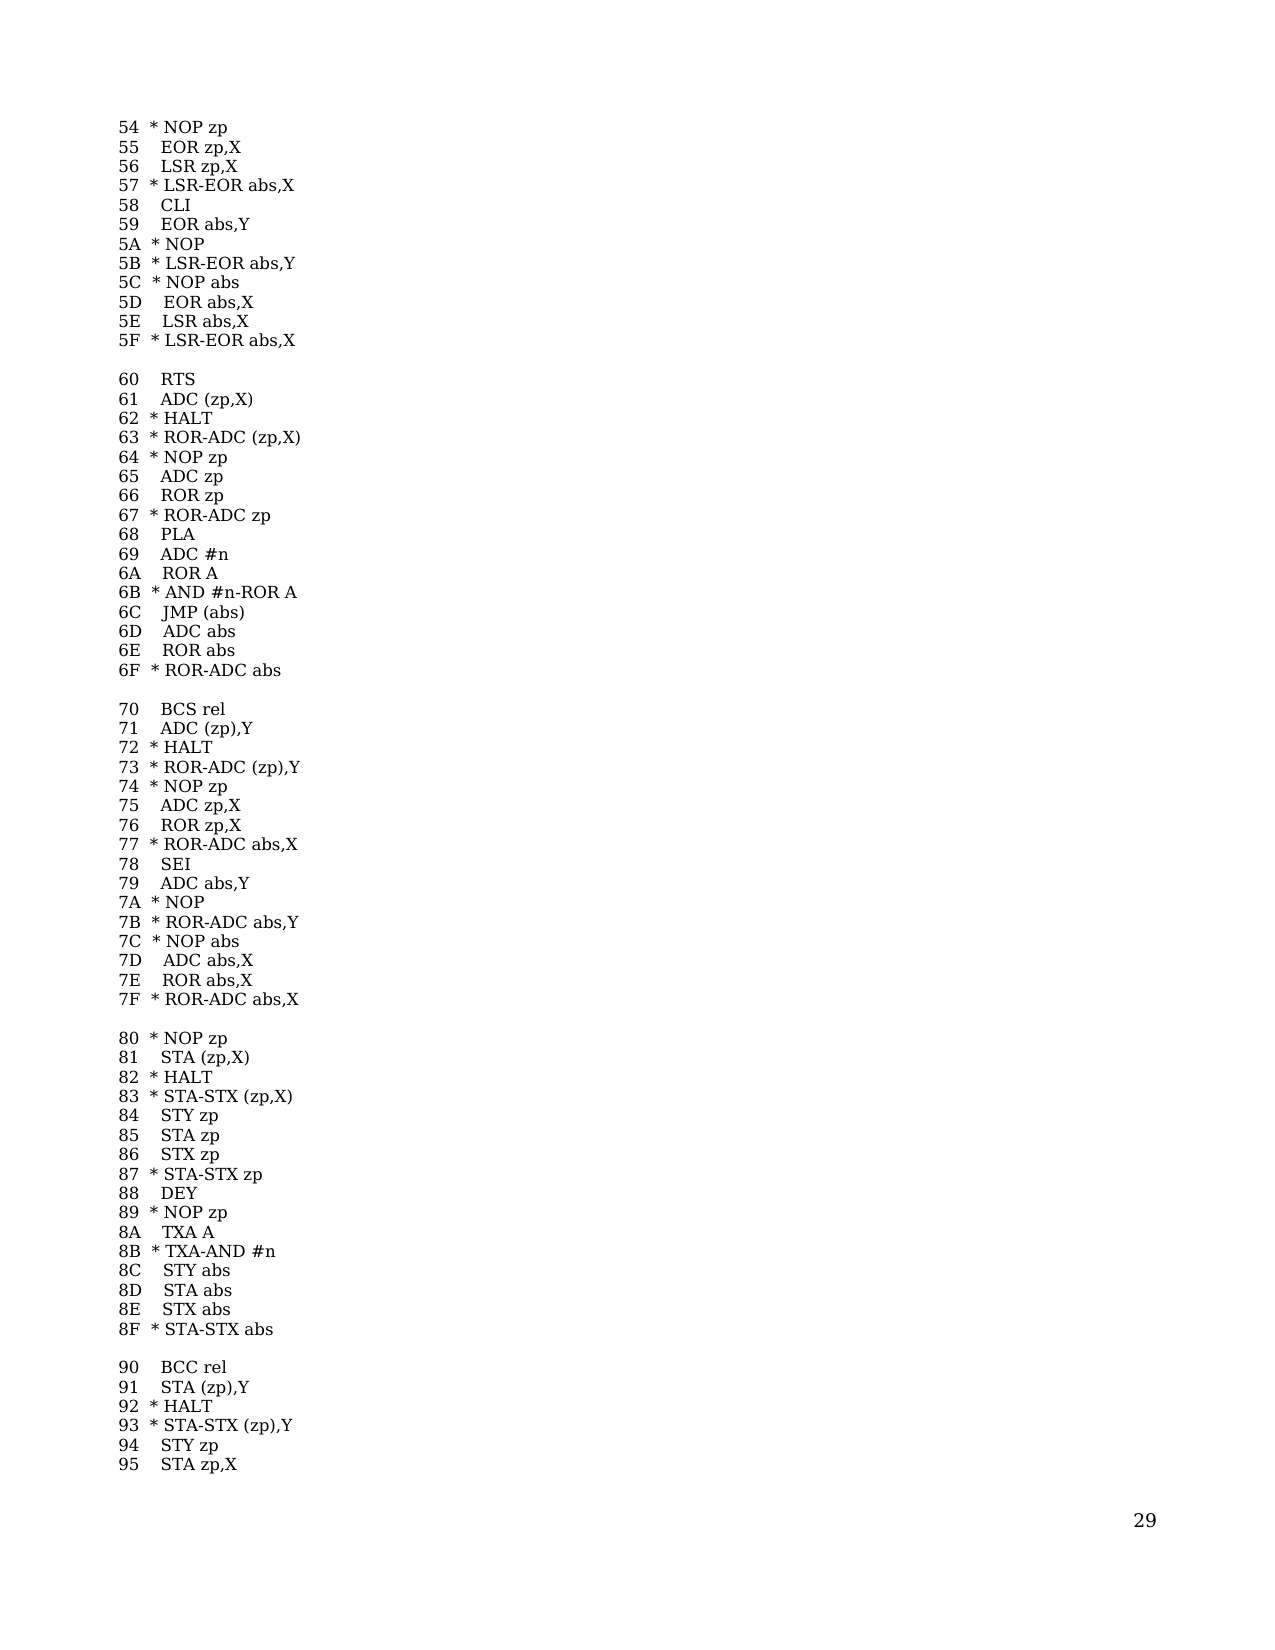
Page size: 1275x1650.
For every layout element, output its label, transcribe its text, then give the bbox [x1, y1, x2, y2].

text 84 STY zp [118, 1106, 1157, 1126]
text 6C JMP (abs) [118, 602, 1157, 622]
text 54 * NOP zp [118, 118, 1157, 137]
text 56 LSR zp,X [118, 157, 1157, 176]
text 92 * HALT [118, 1397, 1157, 1416]
text 82 * HALT [118, 1067, 1157, 1087]
text 8F * STA-STX abs [118, 1319, 1157, 1339]
text 93 * STA-STX (zp),Y [118, 1416, 1157, 1436]
text 6E ROR abs [118, 641, 1157, 661]
text 62 * HALT [118, 409, 1157, 428]
text 59 EOR abs,Y [118, 215, 1157, 234]
text 6B * AND #n-ROR A [118, 583, 1157, 602]
text 89 * NOP zp [118, 1203, 1157, 1222]
text 8E STX abs [118, 1300, 1157, 1319]
text 86 STX zp [118, 1145, 1157, 1164]
text 7B * ROR-ADC abs,Y [118, 912, 1157, 932]
text 72 * HALT [118, 738, 1157, 757]
text 5F * LSR-EOR abs,X [118, 331, 1157, 351]
text 8C STY abs [118, 1261, 1157, 1281]
text 8A TXA A [118, 1222, 1157, 1242]
text 67 * ROR-ADC zp [118, 506, 1157, 525]
text 94 STY zp [118, 1436, 1157, 1455]
text 65 ADC zp [118, 467, 1157, 486]
text 76 ROR zp,X [118, 816, 1157, 835]
text 61 ADC (zp,X) [118, 389, 1157, 409]
text 58 CLI [118, 196, 1157, 215]
text 77 * ROR-ADC abs,X [118, 835, 1157, 854]
text 8D STA abs [118, 1281, 1157, 1300]
text 71 ADC (zp),Y [118, 719, 1157, 738]
text 91 STA (zp),Y [118, 1377, 1157, 1397]
text 7E ROR abs,X [118, 971, 1157, 990]
text 7A * NOP [118, 893, 1157, 912]
text 81 STA (zp,X) [118, 1048, 1157, 1067]
text 5D EOR abs,X [118, 292, 1157, 312]
text 79 ADC abs,Y [118, 874, 1157, 893]
text 5A * NOP [118, 234, 1157, 254]
text 5B * LSR-EOR abs,Y [118, 254, 1157, 273]
text 8B * TXA-AND #n [118, 1242, 1157, 1261]
text 63 * ROR-ADC (zp,X) [118, 428, 1157, 447]
text 7F * ROR-ADC abs,X [118, 990, 1157, 1009]
text 70 BCS rel [118, 699, 1157, 719]
text 75 ADC zp,X [118, 796, 1157, 816]
text 74 * NOP zp [118, 777, 1157, 796]
text 7C * NOP abs [118, 932, 1157, 951]
text 6D ADC abs [118, 622, 1157, 641]
text 83 * STA-STX (zp,X) [118, 1087, 1157, 1106]
text 5C * NOP abs [118, 273, 1157, 292]
text 95 STA zp,X [118, 1455, 1157, 1474]
text 60 RTS [118, 370, 1157, 389]
text 5E LSR abs,X [118, 312, 1157, 331]
text 64 * NOP zp [118, 447, 1157, 467]
text 6A ROR A [118, 564, 1157, 583]
text 78 SEI [118, 854, 1157, 874]
text 85 STA zp [118, 1126, 1157, 1145]
text 6F * ROR-ADC abs [118, 661, 1157, 680]
text 80 * NOP zp [118, 1029, 1157, 1048]
text 87 * STA-STX zp [118, 1164, 1157, 1184]
text 57 * LSR-EOR abs,X [118, 176, 1157, 196]
text 68 PLA [118, 525, 1157, 544]
text 73 * ROR-ADC (zp),Y [118, 757, 1157, 777]
text 66 ROR zp [118, 486, 1157, 506]
text 90 BCC rel [118, 1358, 1157, 1377]
text 7D ADC abs,X [118, 951, 1157, 971]
text 88 DEY [118, 1184, 1157, 1203]
text 69 ADC #n [118, 544, 1157, 564]
text 55 EOR zp,X [118, 137, 1157, 157]
